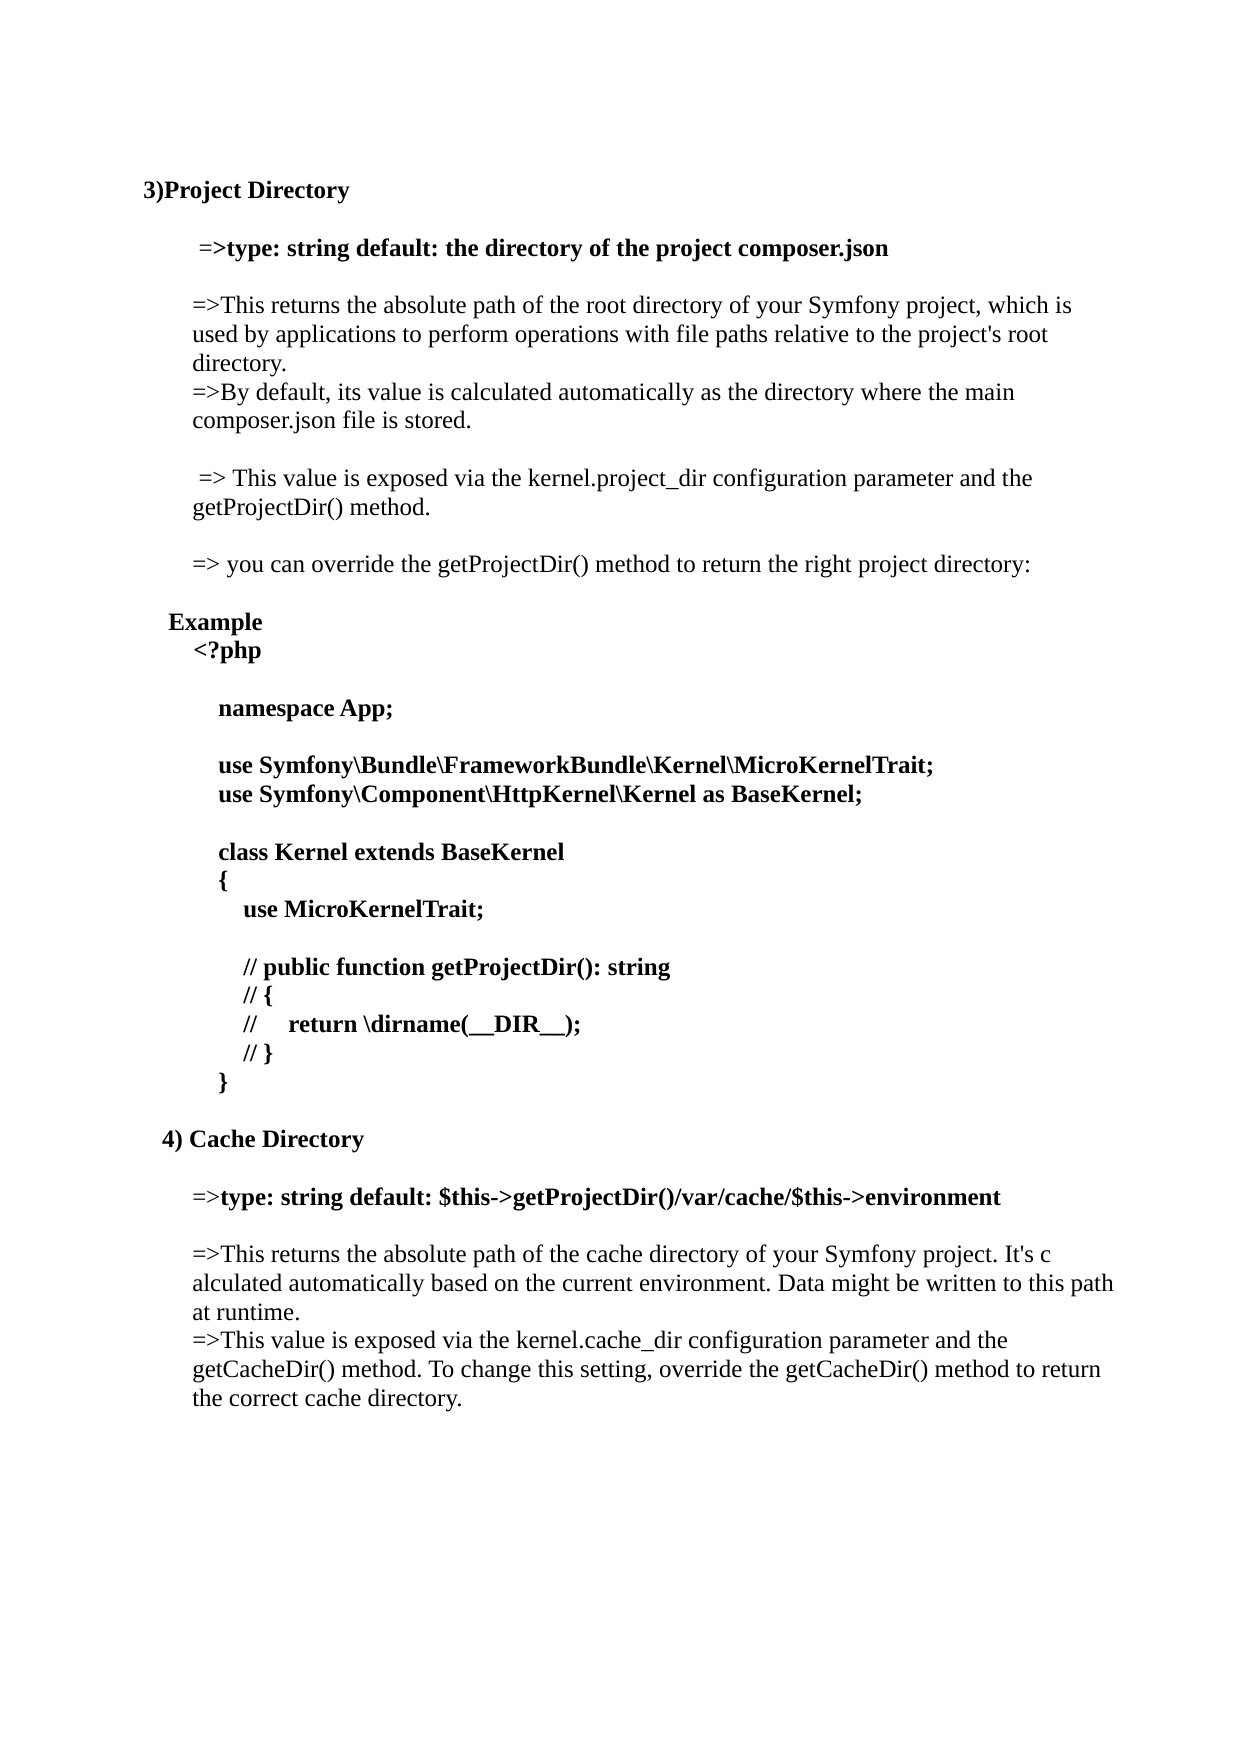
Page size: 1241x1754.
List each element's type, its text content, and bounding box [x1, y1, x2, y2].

text =>type: string default: $this->getProjectDir()/var/cache/$this->environment [118, 1182, 1122, 1211]
text namespace App; [118, 693, 1122, 722]
text =>This returns the absolute path of the cache directory of your Symfony project. It's c alculated automatically based on the current environment. Data might be written to this path at runtime. [118, 1239, 1122, 1326]
text => This value is exposed via the kernel.project_dir configuration parameter and the getProjectDir() method. [118, 463, 1122, 521]
text 4) Cache Directory [118, 1124, 1122, 1153]
text Example [118, 607, 1122, 636]
text =>This returns the absolute path of the root directory of your Symfony project, which is used by applications to perform operations with file paths relative to the project's root directory. [118, 291, 1122, 377]
text // public function getProjectDir(): string [118, 952, 1122, 981]
text // return \dirname(__DIR__); [118, 1009, 1122, 1038]
text =>By default, its value is calculated automatically as the directory where the main composer.json file is stored. [118, 377, 1122, 434]
text // { [118, 981, 1122, 1009]
text } [118, 1067, 1122, 1096]
text => you can override the getProjectDir() method to return the right project directory: [118, 549, 1122, 578]
text use MicroKernelTrait; [118, 894, 1122, 923]
text { [118, 866, 1122, 894]
text use Symfony\Bundle\FrameworkBundle\Kernel\MicroKernelTrait; [118, 751, 1122, 779]
text 3)Project Directory [118, 176, 1122, 204]
text // } [118, 1038, 1122, 1067]
text =>This value is exposed via the kernel.cache_dir configuration parameter and the getCacheDir() method. To change this setting, override the getCacheDir() method to return the correct cache directory. [118, 1326, 1122, 1412]
text use Symfony\Component\HttpKernel\Kernel as BaseKernel; [118, 779, 1122, 808]
text class Kernel extends BaseKernel [118, 837, 1122, 866]
text <?php [118, 636, 1122, 664]
text =>type: string default: the directory of the project composer.json [118, 233, 1122, 262]
